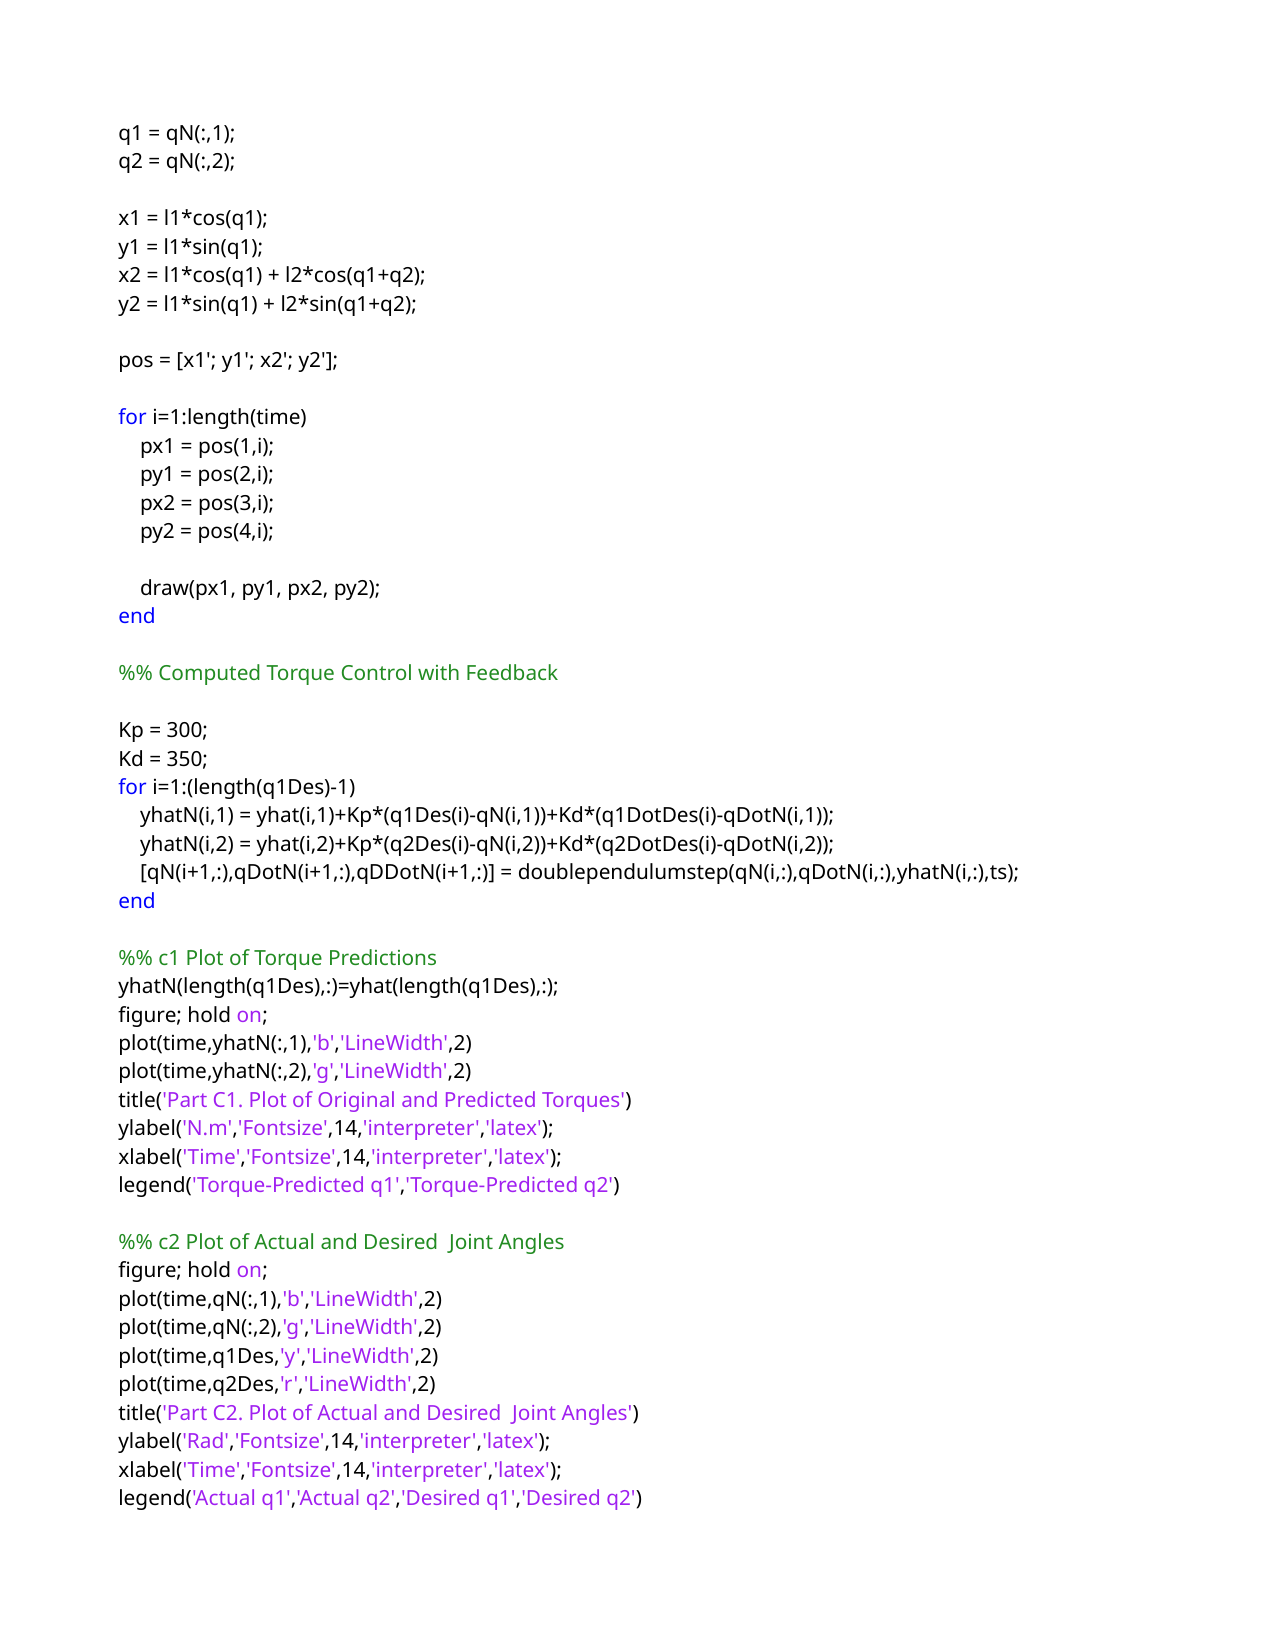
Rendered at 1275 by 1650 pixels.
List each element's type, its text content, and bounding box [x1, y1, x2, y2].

text [qN(i+1,:),qDotN(i+1,:),qDDotN(i+1,:)] = doublependulumstep(qN(i,:),qDotN(i,:),yhatN(i,:),ts); [118, 857, 1157, 886]
text figure; hold on; [118, 1000, 1157, 1028]
text end [118, 602, 1157, 630]
text y1 = l1*sin(q1); [118, 232, 1157, 260]
text %% Computed Torque Control with Feedback [118, 658, 1157, 687]
text yhatN(i,2) = yhat(i,2)+Kp*(q2Des(i)-qN(i,2))+Kd*(q2DotDes(i)-qDotN(i,2)); [118, 829, 1157, 857]
text pos = [x1'; y1'; x2'; y2']; [118, 346, 1157, 374]
text y2 = l1*sin(q1) + l2*sin(q1+q2); [118, 289, 1157, 317]
text q1 = qN(:,1); [118, 118, 1157, 147]
text plot(time,q2Des,'r','LineWidth',2) [118, 1369, 1157, 1398]
text plot(time,qN(:,2),'g','LineWidth',2) [118, 1312, 1157, 1341]
text figure; hold on; [118, 1256, 1157, 1284]
text legend('Torque-Predicted q1','Torque-Predicted q2') [118, 1170, 1157, 1199]
text legend('Actual q1','Actual q2','Desired q1','Desired q2') [118, 1483, 1157, 1512]
text plot(time,yhatN(:,2),'g','LineWidth',2) [118, 1057, 1157, 1085]
text for i=1:(length(q1Des)-1) [118, 772, 1157, 801]
text %% c2 Plot of Actual and Desired Joint Angles [118, 1227, 1157, 1256]
text title('Part C2. Plot of Actual and Desired Joint Angles') [118, 1398, 1157, 1426]
text px2 = pos(3,i); [118, 488, 1157, 516]
text Kd = 350; [118, 744, 1157, 772]
text xlabel('Time','Fontsize',14,'interpreter','latex'); [118, 1142, 1157, 1170]
text for i=1:length(time) [118, 402, 1157, 431]
text draw(px1, py1, px2, py2); [118, 573, 1157, 602]
text ylabel('N.m','Fontsize',14,'interpreter','latex'); [118, 1113, 1157, 1142]
text x1 = l1*cos(q1); [118, 203, 1157, 232]
text yhatN(i,1) = yhat(i,1)+Kp*(q1Des(i)-qN(i,1))+Kd*(q1DotDes(i)-qDotN(i,1)); [118, 801, 1157, 829]
text plot(time,q1Des,'y','LineWidth',2) [118, 1341, 1157, 1369]
text xlabel('Time','Fontsize',14,'interpreter','latex'); [118, 1455, 1157, 1483]
text x2 = l1*cos(q1) + l2*cos(q1+q2); [118, 260, 1157, 289]
text title('Part C1. Plot of Original and Predicted Torques') [118, 1085, 1157, 1113]
text end [118, 886, 1157, 914]
text px1 = pos(1,i); [118, 431, 1157, 459]
text q2 = qN(:,2); [118, 147, 1157, 175]
text py2 = pos(4,i); [118, 516, 1157, 545]
text %% c1 Plot of Torque Predictions [118, 943, 1157, 971]
text py1 = pos(2,i); [118, 459, 1157, 488]
text ylabel('Rad','Fontsize',14,'interpreter','latex'); [118, 1426, 1157, 1455]
text plot(time,qN(:,1),'b','LineWidth',2) [118, 1284, 1157, 1312]
text yhatN(length(q1Des),:)=yhat(length(q1Des),:); [118, 971, 1157, 1000]
text Kp = 300; [118, 715, 1157, 744]
text plot(time,yhatN(:,1),'b','LineWidth',2) [118, 1028, 1157, 1057]
